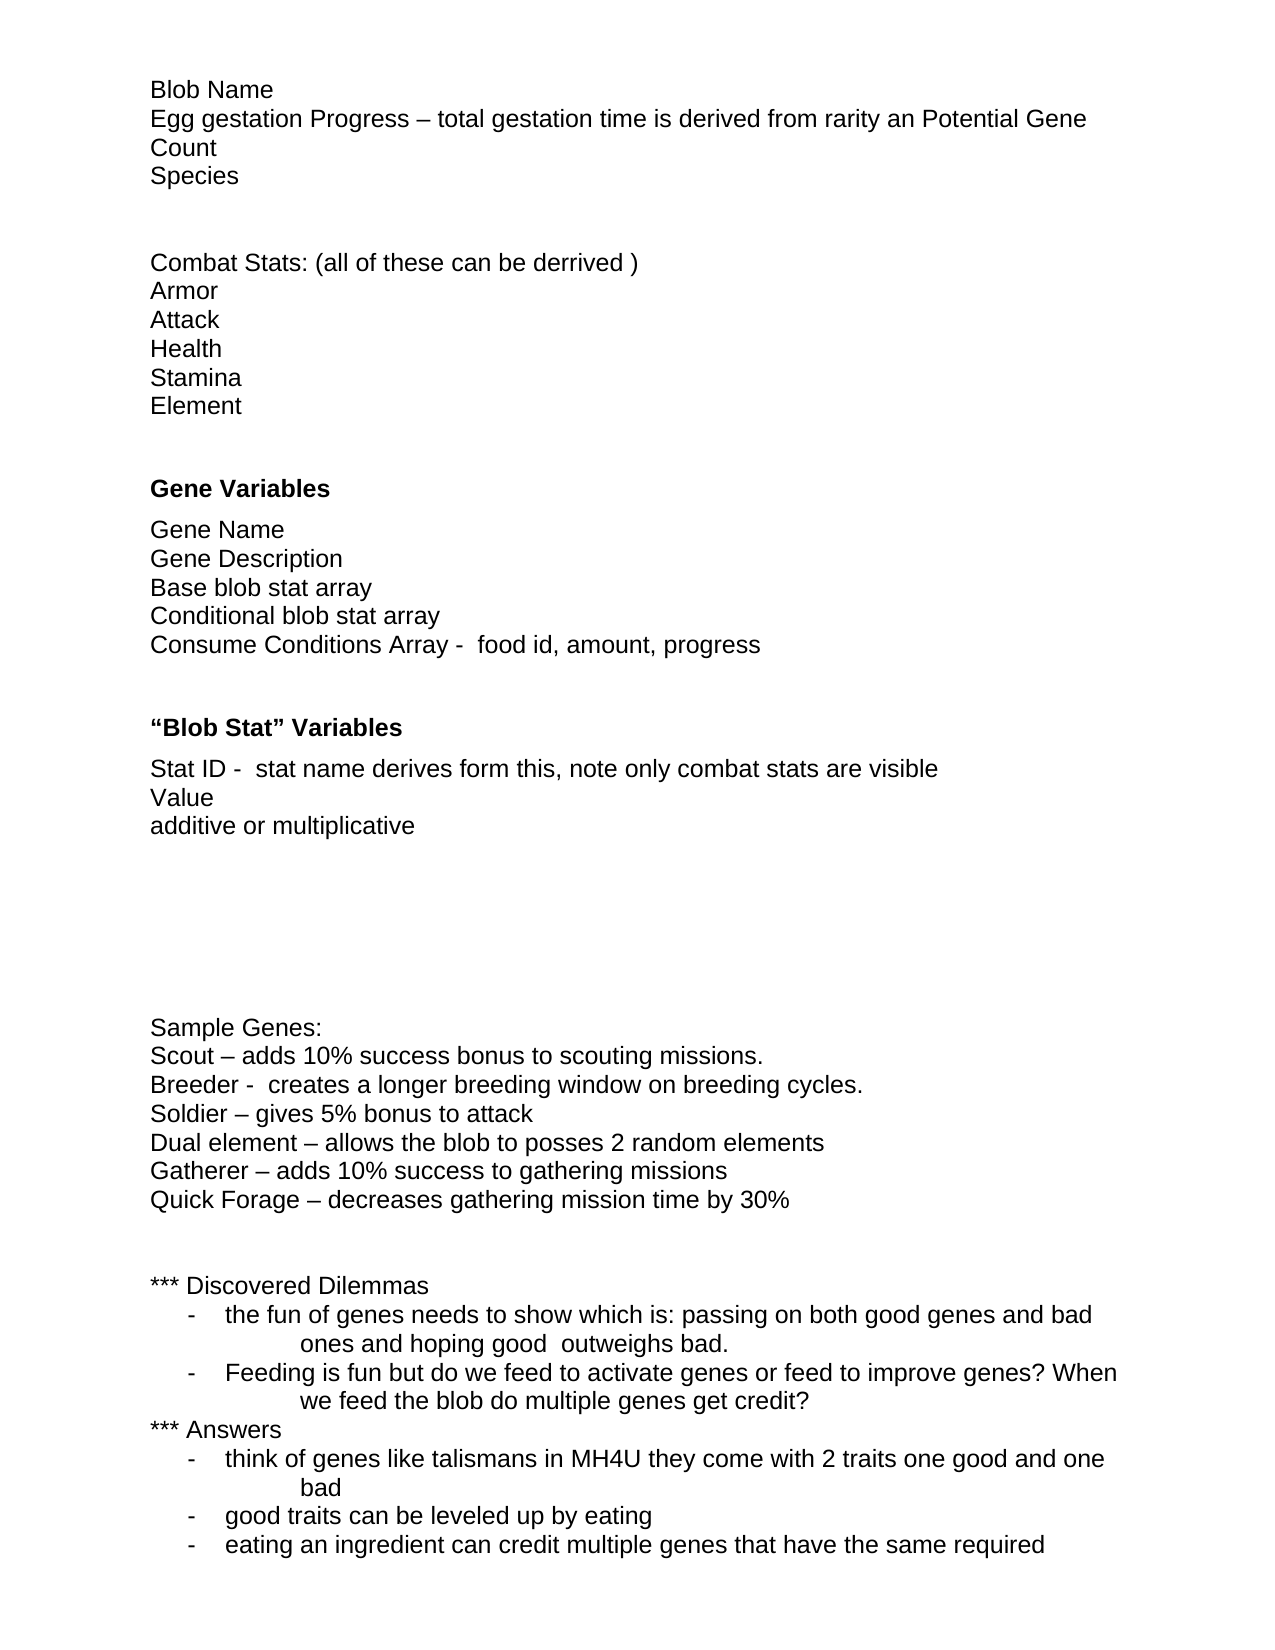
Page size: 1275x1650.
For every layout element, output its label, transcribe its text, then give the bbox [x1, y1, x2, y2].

text Gene Description [150, 544, 1125, 572]
text Dual element – allows the blob to posses 2 random elements [150, 1127, 1125, 1156]
text Base blob stat array [150, 572, 1125, 601]
text Gene Name [150, 515, 1125, 544]
text “Blob Stat” Variables [150, 712, 1125, 741]
text Soldier – gives 5% bonus to attack [150, 1099, 1125, 1127]
text Value [150, 782, 1125, 811]
text Consume Conditions Array - food id, amount, progress [150, 630, 1125, 659]
list Feeding is fun but do we feed to activate genes or feed to improve genes? When we feed the blob do multiple genes get credit? [187, 1357, 1125, 1415]
text Combat Stats: (all of these can be derrived ) [150, 247, 1125, 276]
text Quick Forage – decreases gathering mission time by 30% [150, 1185, 1125, 1214]
text Stat ID - stat name derives form this, note only combat stats are visible [150, 754, 1125, 782]
text Gatherer – adds 10% success to gathering missions [150, 1156, 1125, 1185]
list good traits can be leveled up by eating [187, 1501, 1125, 1530]
text Conditional blob stat array [150, 601, 1125, 630]
text Blob Name [150, 75, 1125, 104]
text Sample Genes: [150, 1012, 1125, 1041]
text Breeder - creates a longer breeding window on breeding cycles. [150, 1070, 1125, 1099]
text Armor [150, 276, 1125, 305]
text *** Answers [150, 1415, 1125, 1444]
text Element [150, 391, 1125, 420]
text Health Stamina [150, 334, 1125, 391]
list eating an ingredient can credit multiple genes that have the same required [187, 1530, 1125, 1559]
list the fun of genes needs to show which is: passing on both good genes and bad ones and hoping good outweighs bad. [187, 1300, 1125, 1357]
text Gene Variables [150, 474, 1125, 502]
text Attack [150, 305, 1125, 334]
text Egg gestation Progress – total gestation time is derived from rarity an Potential Gene Count [150, 104, 1125, 161]
list think of genes like talismans in MH4U they come with 2 traits one good and one bad [187, 1444, 1125, 1501]
text Species [150, 161, 1125, 190]
text Scout – adds 10% success bonus to scouting missions. [150, 1041, 1125, 1070]
text *** Discovered Dilemmas [150, 1271, 1125, 1300]
text additive or multiplicative [150, 811, 1125, 840]
